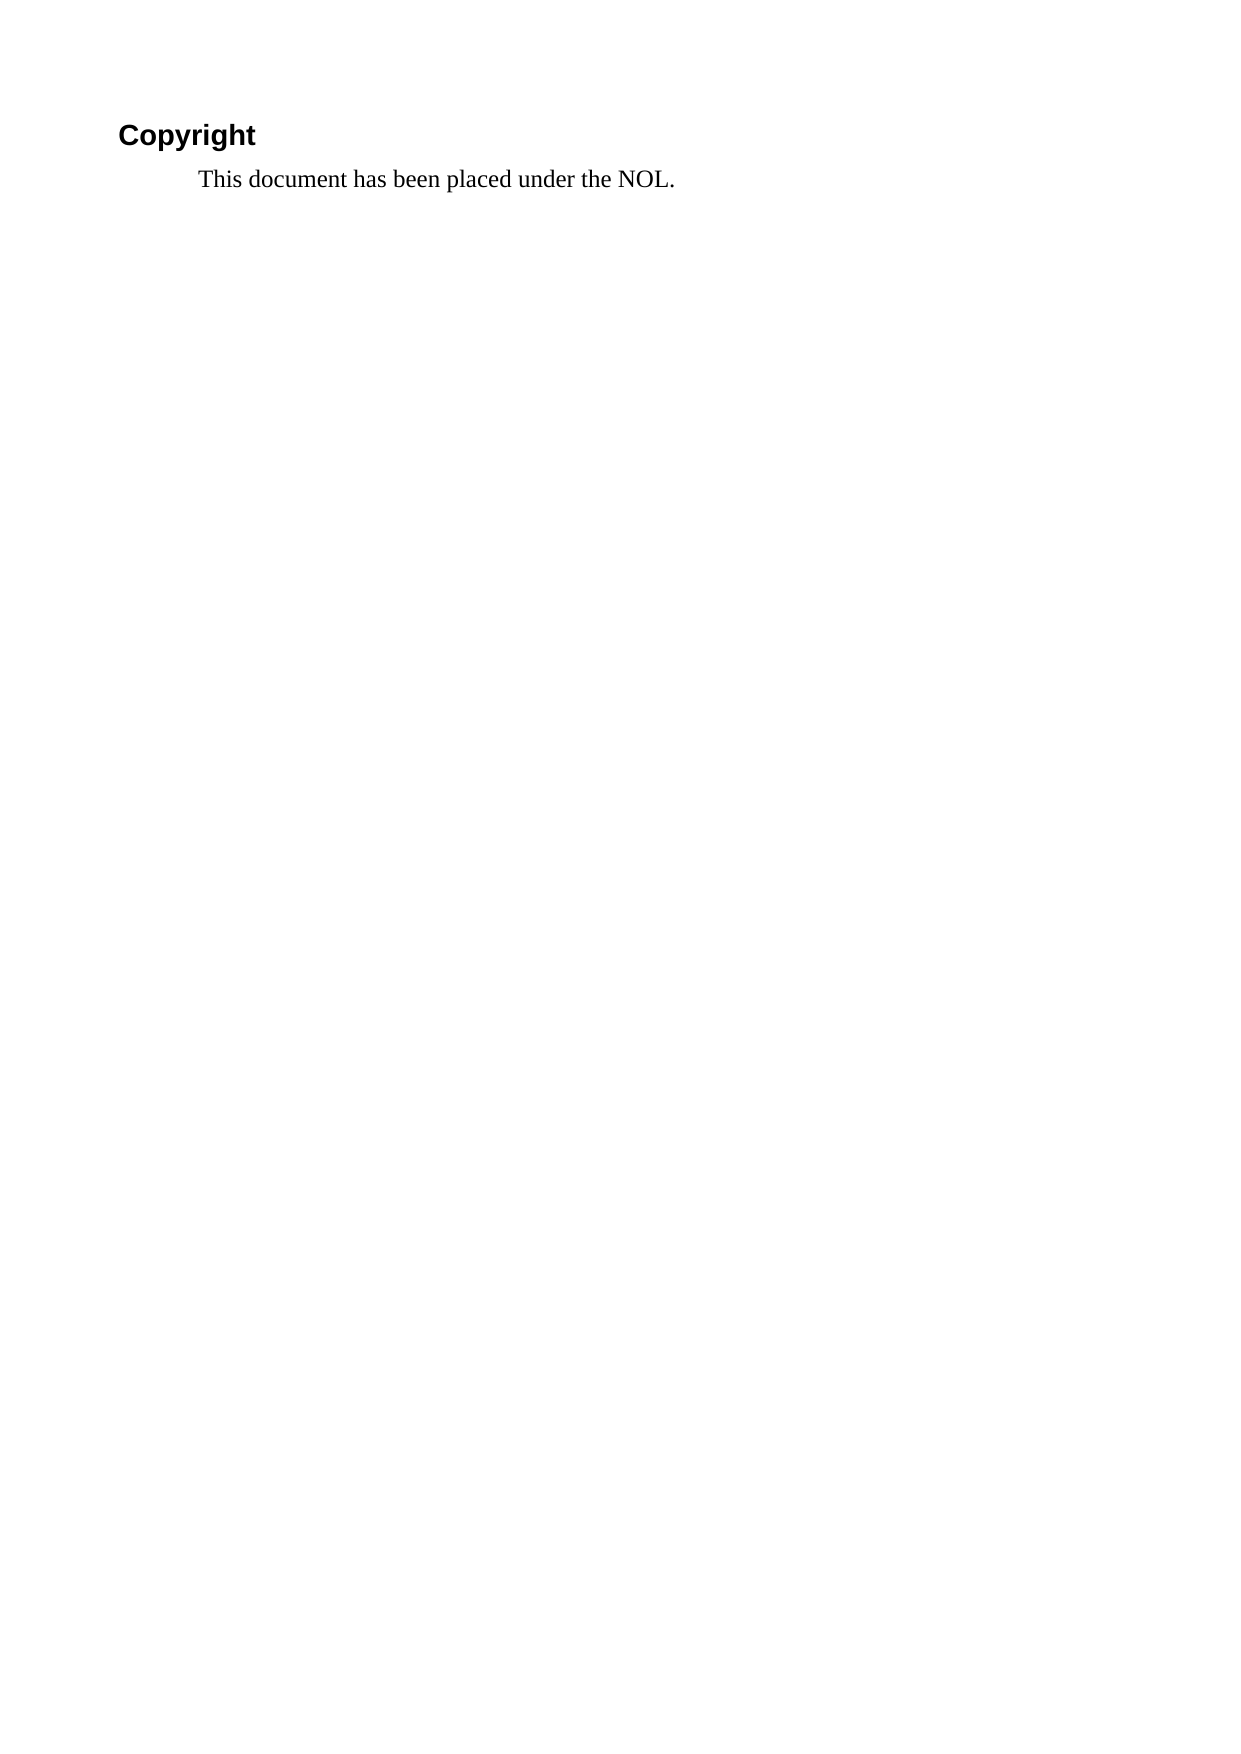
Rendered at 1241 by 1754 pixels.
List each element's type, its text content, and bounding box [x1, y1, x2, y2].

subtitle Copyright [118, 118, 1122, 152]
text This document has been placed under the NOL. [118, 164, 1122, 193]
